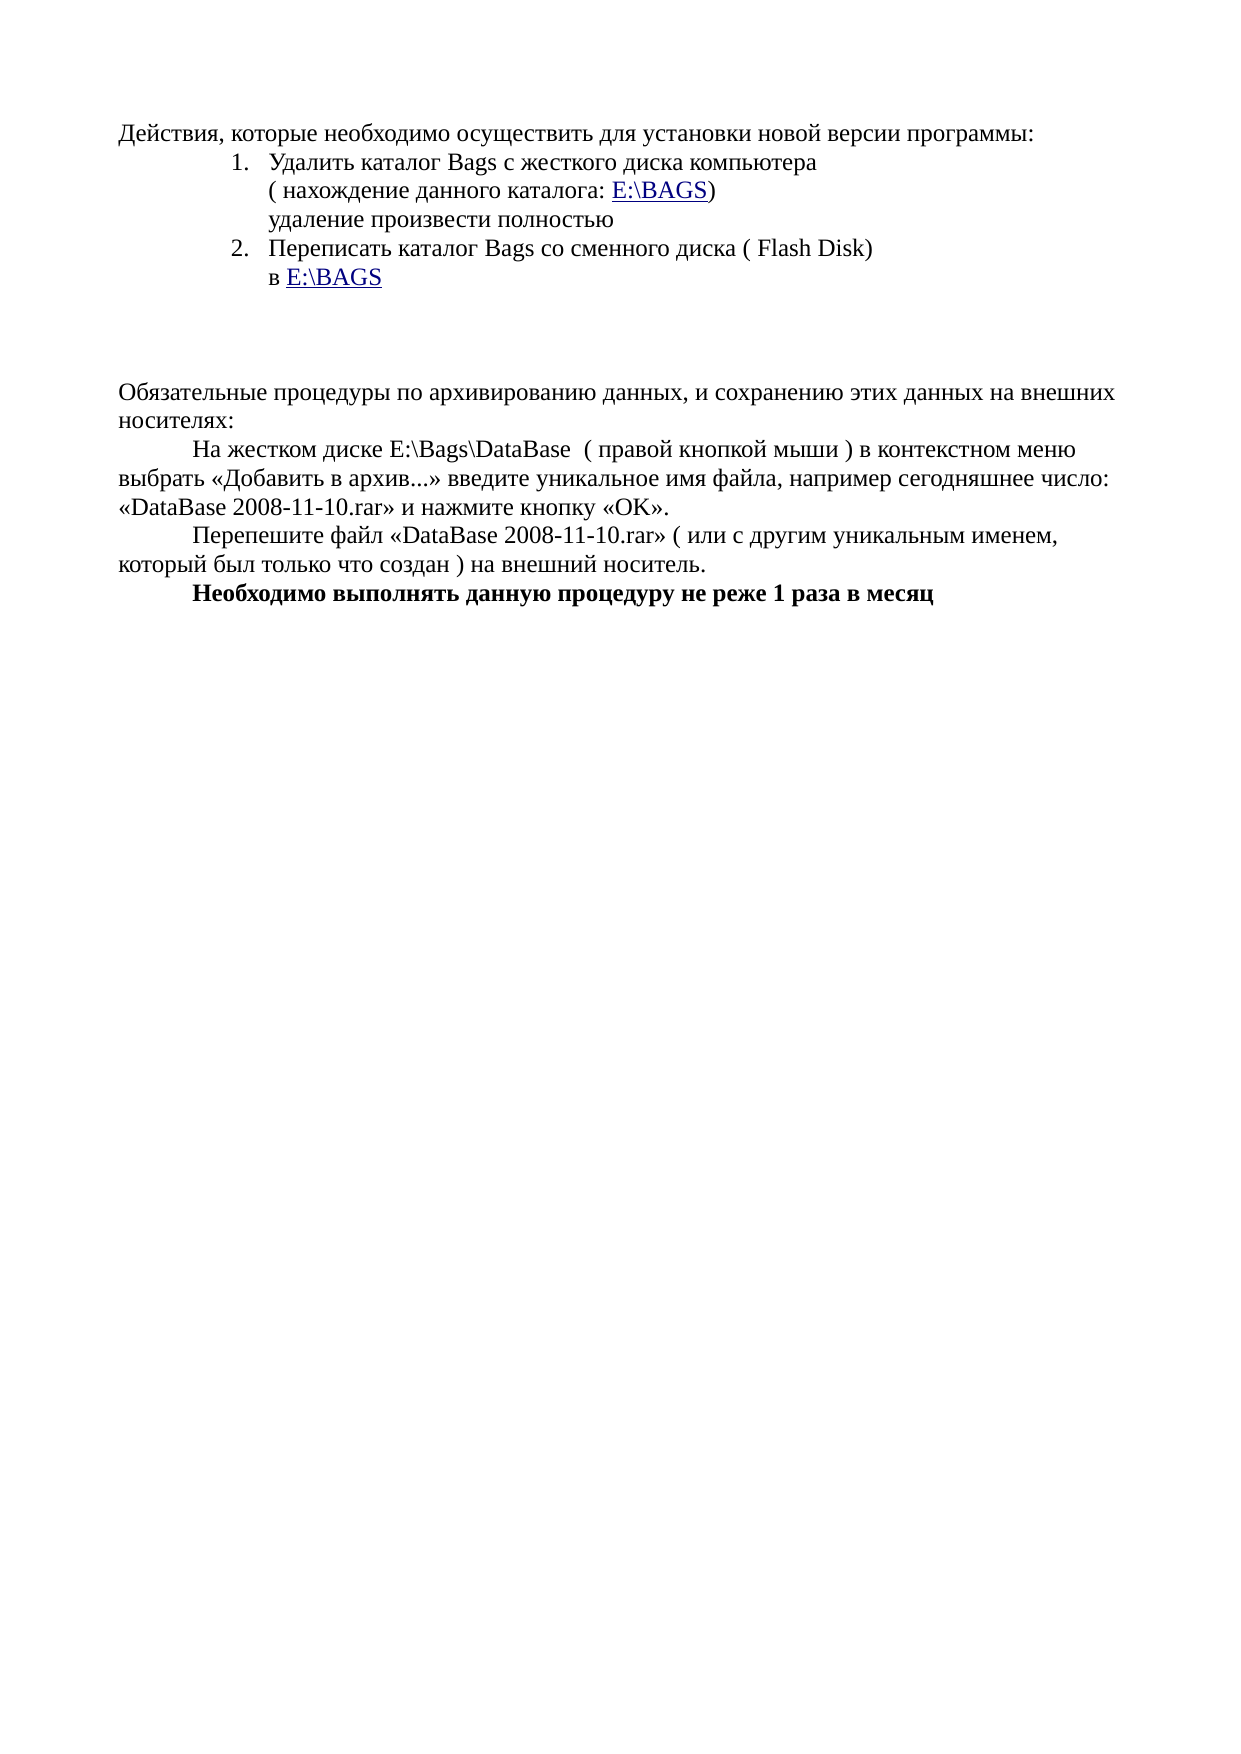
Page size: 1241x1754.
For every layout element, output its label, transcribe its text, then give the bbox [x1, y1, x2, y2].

list Переписать каталог Bags со сменного диска ( Flash Disk) [231, 233, 1122, 262]
text Необходимо выполнять данную процедуру не реже 1 раза в месяц [118, 578, 1122, 607]
text Обязательные процедуры по архивированию данных, и сохранению этих данных на внешних носителях: [118, 377, 1122, 434]
list Удалить каталог Bags с жесткого диска компьютера [231, 147, 1122, 176]
text Действия, которые необходимо осуществить для установки новой версии программы: [118, 118, 1122, 147]
list в E:\BAGS [231, 262, 1122, 291]
text На жестком диске E:\Bags\DataBase ( правой кнопкой мыши ) в контекстном меню выбрать «Добавить в архив...» введите уникальное имя файла, например сегодняшнее число: [118, 434, 1122, 492]
text «DataBase 2008-11-10.rar» и нажмите кнопку «OK». [118, 492, 1122, 521]
list удаление произвести полностью [231, 204, 1122, 233]
list ( нахождение данного каталога: E:\BAGS) [231, 176, 1122, 204]
text Перепешите файл «DataBase 2008-11-10.rar» ( или с другим уникальным именем, который был только что создан ) на внешний носитель. [118, 521, 1122, 578]
